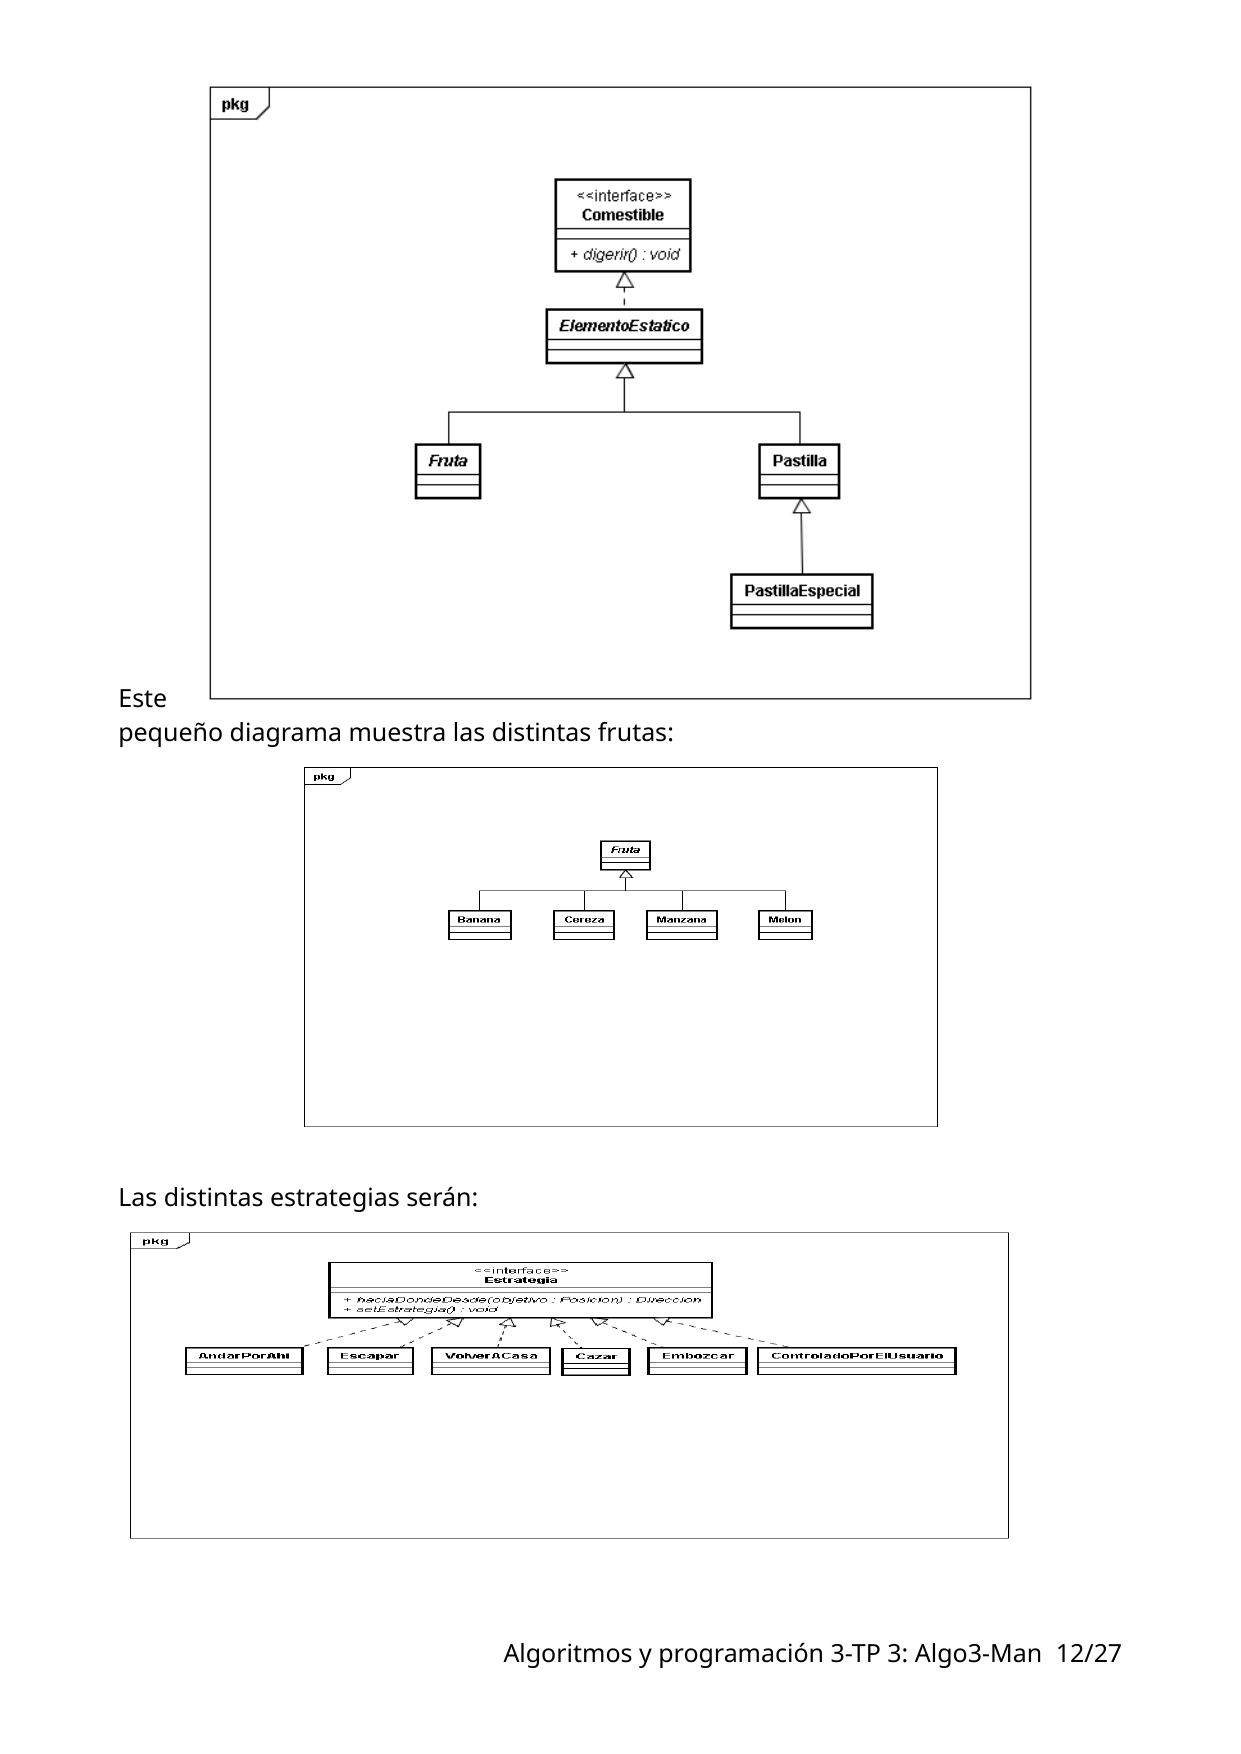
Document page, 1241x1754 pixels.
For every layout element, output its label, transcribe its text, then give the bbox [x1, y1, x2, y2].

picture [294, 761, 946, 1133]
text Las distintas estrategias serán: [118, 1180, 1122, 1214]
picture [118, 1226, 1022, 1544]
picture [197, 75, 1043, 711]
text Este pequeño diagrama muestra las distintas frutas: [118, 680, 1122, 748]
